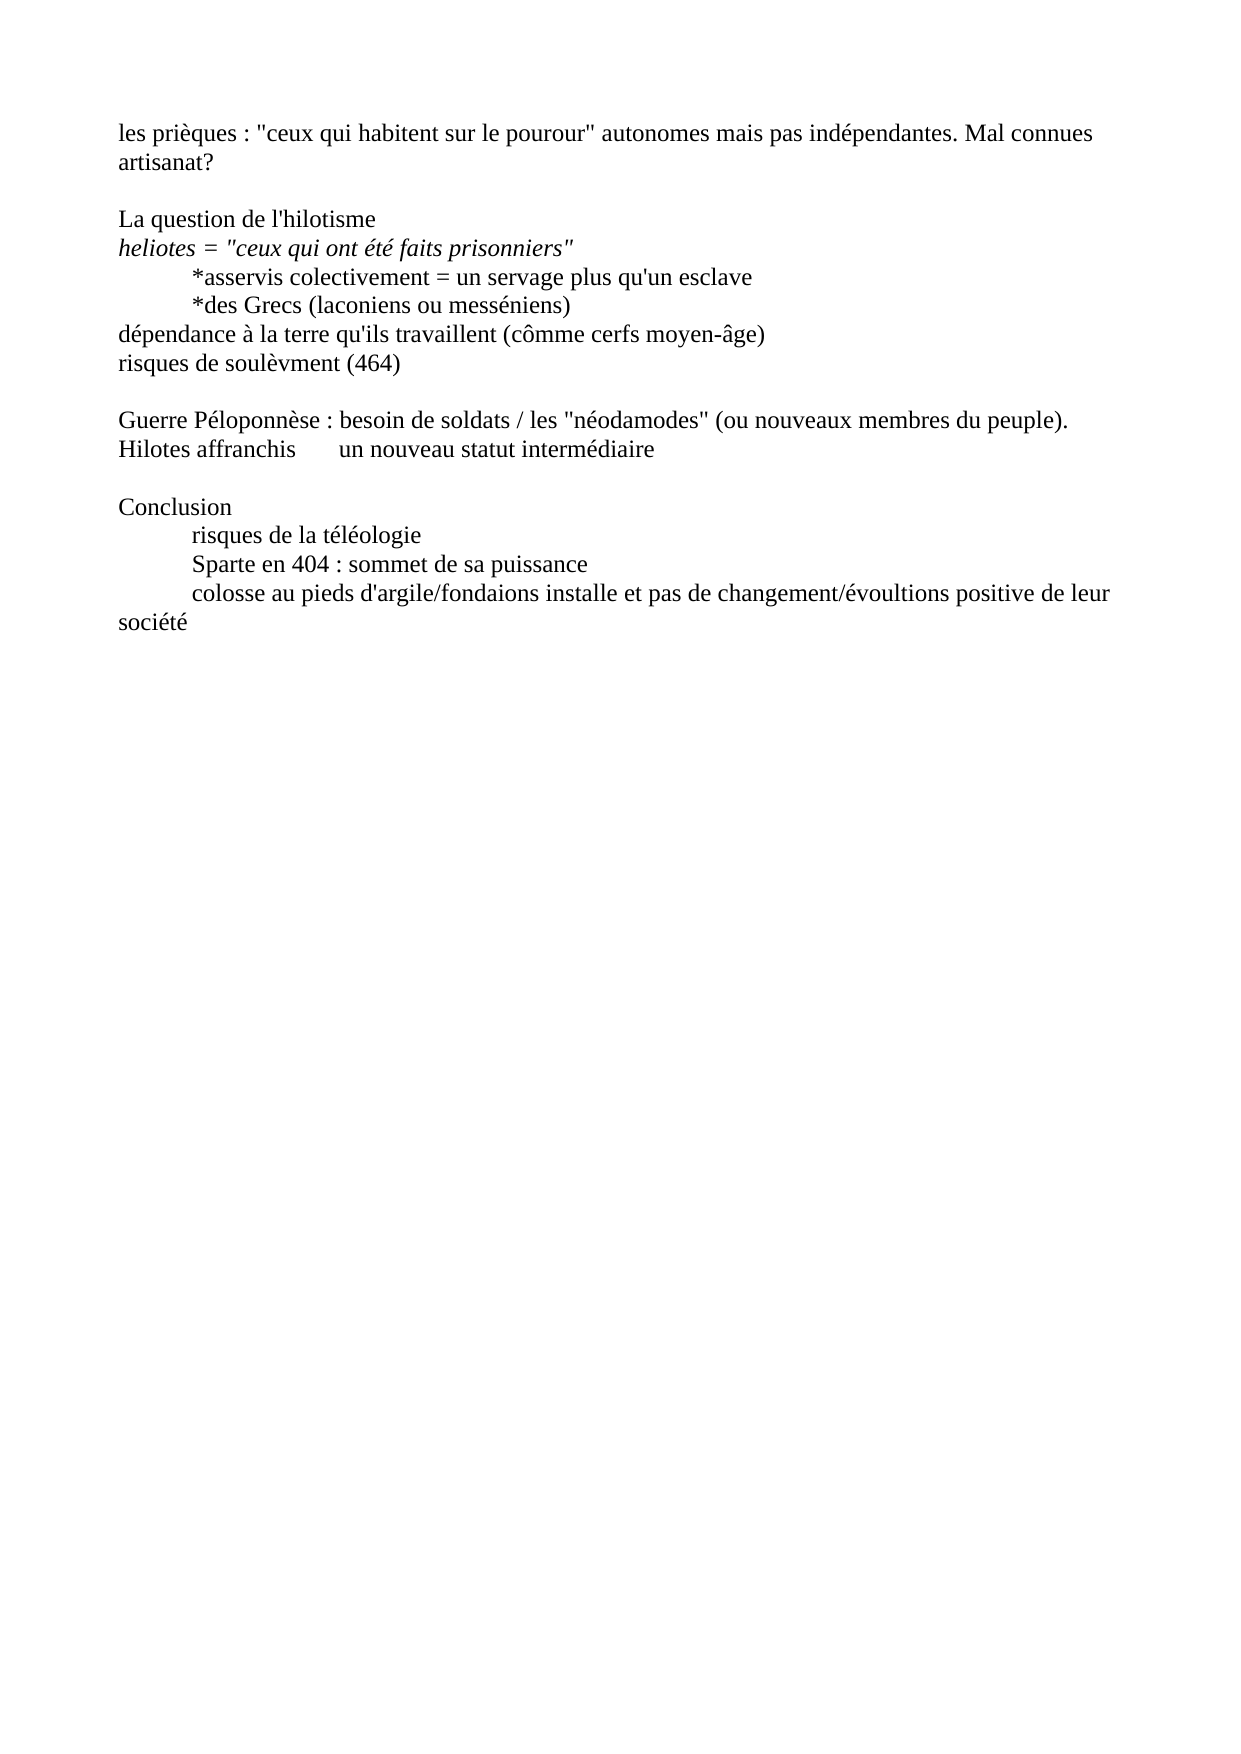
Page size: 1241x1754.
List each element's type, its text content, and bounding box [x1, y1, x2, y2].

text risques de la téléologie [118, 521, 1122, 549]
text dépendance à la terre qu'ils travaillent (cômme cerfs moyen-âge) [118, 319, 1122, 348]
text *des Grecs (laconiens ou messéniens) [118, 291, 1122, 319]
text Sparte en 404 : sommet de sa puissance [118, 549, 1122, 578]
text Conclusion [118, 492, 1122, 521]
text risques de soulèvment (464) [118, 348, 1122, 377]
text colosse au pieds d'argile/fondaions installe et pas de changement/évoultions positive de leur société [118, 578, 1122, 636]
text *asservis colectivement = un servage plus qu'un esclave [118, 262, 1122, 291]
text les prièques : "ceux qui habitent sur le pourour" autonomes mais pas indépendantes. Mal connues [118, 118, 1122, 147]
text heliotes = "ceux qui ont été faits prisonniers" [118, 233, 1122, 262]
text artisanat? [118, 147, 1122, 176]
text La question de l'hilotisme [118, 204, 1122, 233]
text Guerre Péloponnèse : besoin de soldats / les "néodamodes" (ou nouveaux membres du peuple). Hilotes affranchis un nouveau statut intermédiaire [118, 406, 1122, 463]
